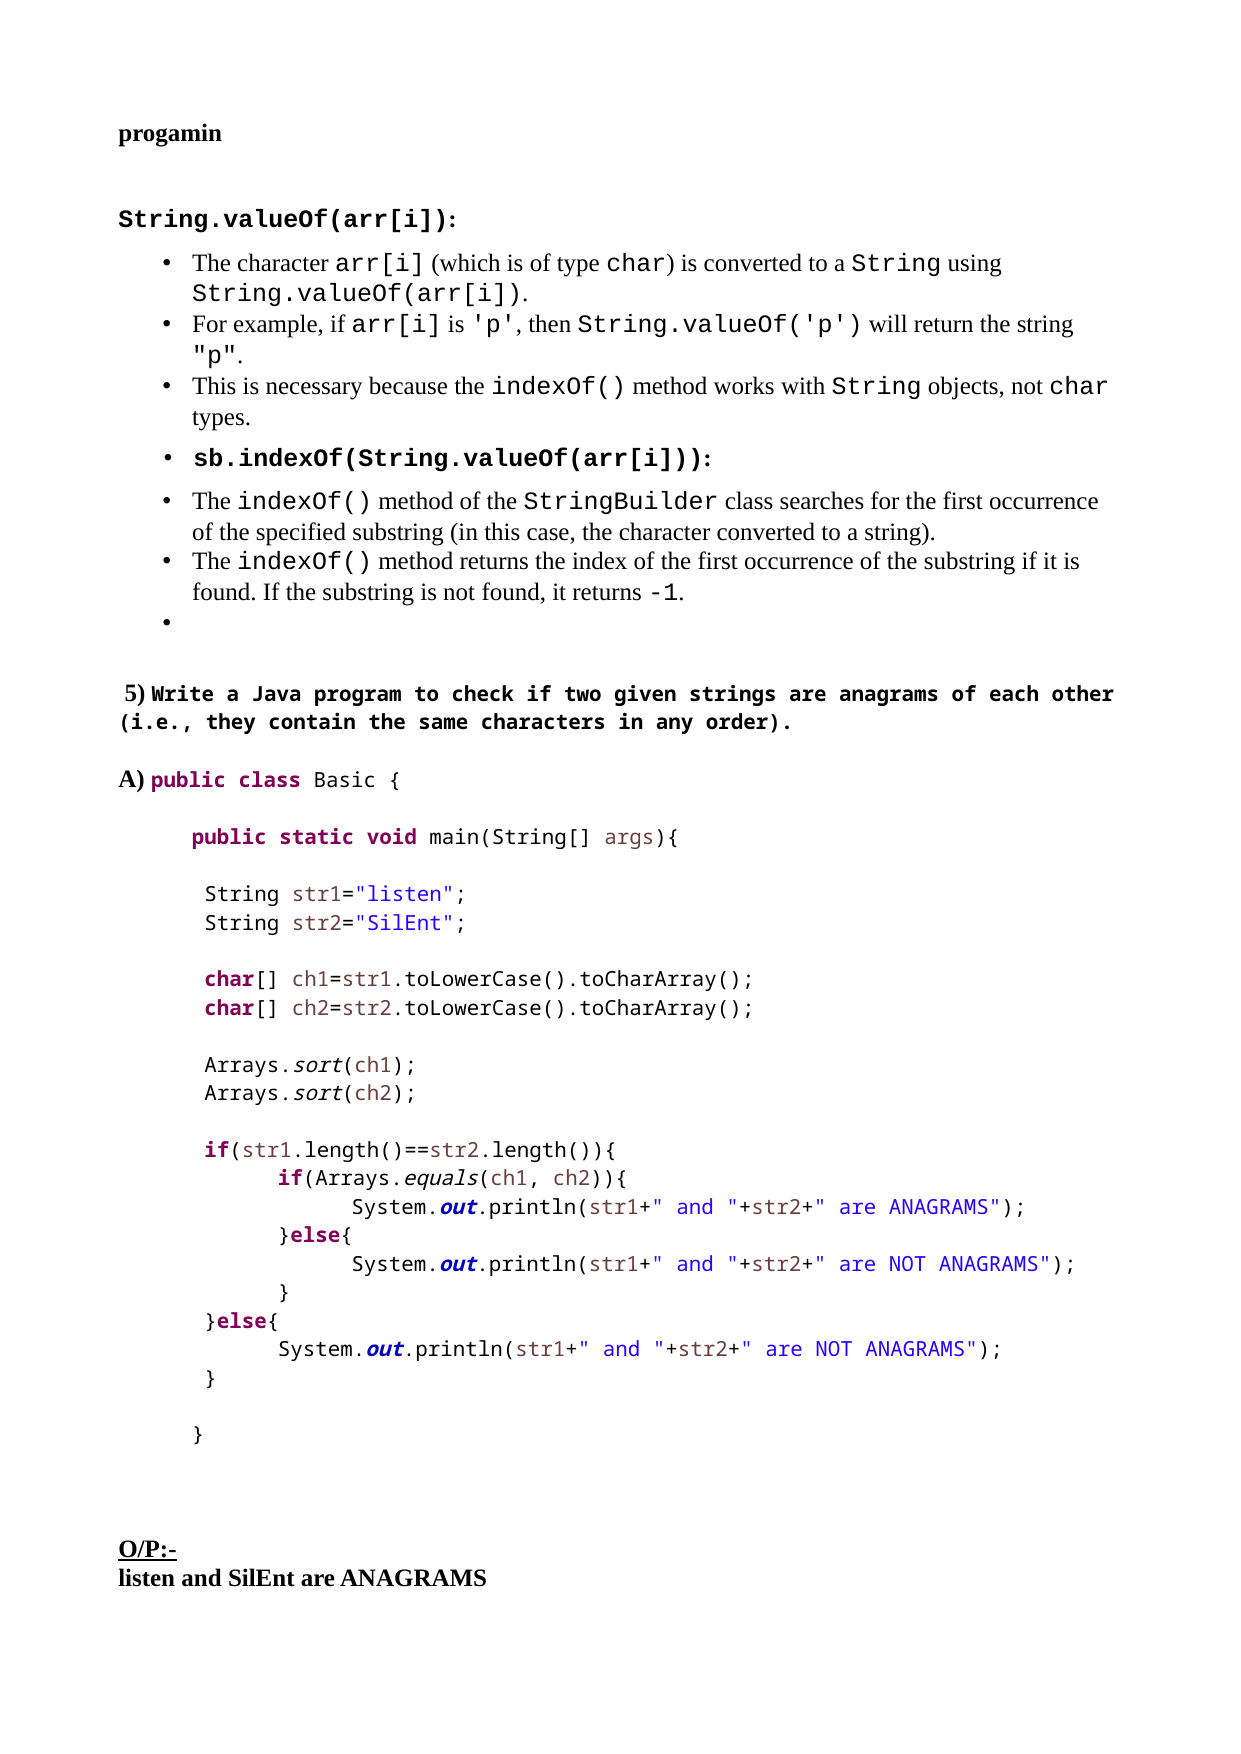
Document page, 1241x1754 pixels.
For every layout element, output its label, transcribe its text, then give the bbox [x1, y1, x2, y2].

text public static void main(String[] args){ [118, 822, 1122, 851]
list For example, if arr[i] is 'p', then String.valueOf('p') will return the string "p". [162, 309, 1122, 371]
text 5) Write a Java program to check if two given strings are anagrams of each other (i.e., they contain the same characters in any order). [118, 678, 1122, 736]
text } [118, 1277, 1122, 1306]
text }else{ [118, 1220, 1122, 1249]
text System.out.println(str1+" and "+str2+" are NOT ANAGRAMS"); [118, 1334, 1122, 1363]
list The character arr[i] (which is of type char) is converted to a String using String.valueOf(arr[i]). [162, 248, 1122, 309]
text char[] ch2=str2.toLowerCase().toCharArray(); [118, 993, 1122, 1021]
text Arrays.sort(ch1); [118, 1050, 1122, 1078]
text String.valueOf(arr[i]): [118, 204, 1122, 235]
text System.out.println(str1+" and "+str2+" are NOT ANAGRAMS"); [118, 1249, 1122, 1277]
list sb.indexOf(String.valueOf(arr[i])): [164, 443, 1122, 474]
text } [118, 1419, 1122, 1448]
list The indexOf() method of the StringBuilder class searches for the first occurrence of the specified substring (in this case, the character converted to a string). [162, 486, 1122, 546]
text } [118, 1363, 1122, 1391]
text listen and SilEnt are ANAGRAMS [118, 1563, 1122, 1592]
text String str2="SilEnt"; [118, 908, 1122, 936]
text }else{ [118, 1306, 1122, 1334]
list This is necessary because the indexOf() method works with String objects, not char types. [162, 371, 1122, 431]
text Arrays.sort(ch2); [118, 1078, 1122, 1107]
text String str1="listen"; [118, 879, 1122, 908]
text O/P:- [118, 1534, 1122, 1563]
text if(str1.length()==str2.length()){ [118, 1135, 1122, 1163]
text char[] ch1=str1.toLowerCase().toCharArray(); [118, 964, 1122, 993]
text A) public class Basic { [118, 764, 1122, 794]
text progamin [118, 118, 1122, 147]
text if(Arrays.equals(ch1, ch2)){ [118, 1163, 1122, 1192]
text System.out.println(str1+" and "+str2+" are ANAGRAMS"); [118, 1192, 1122, 1220]
list The indexOf() method returns the index of the first occurrence of the substring if it is found. If the substring is not found, it returns -1. [162, 546, 1122, 608]
